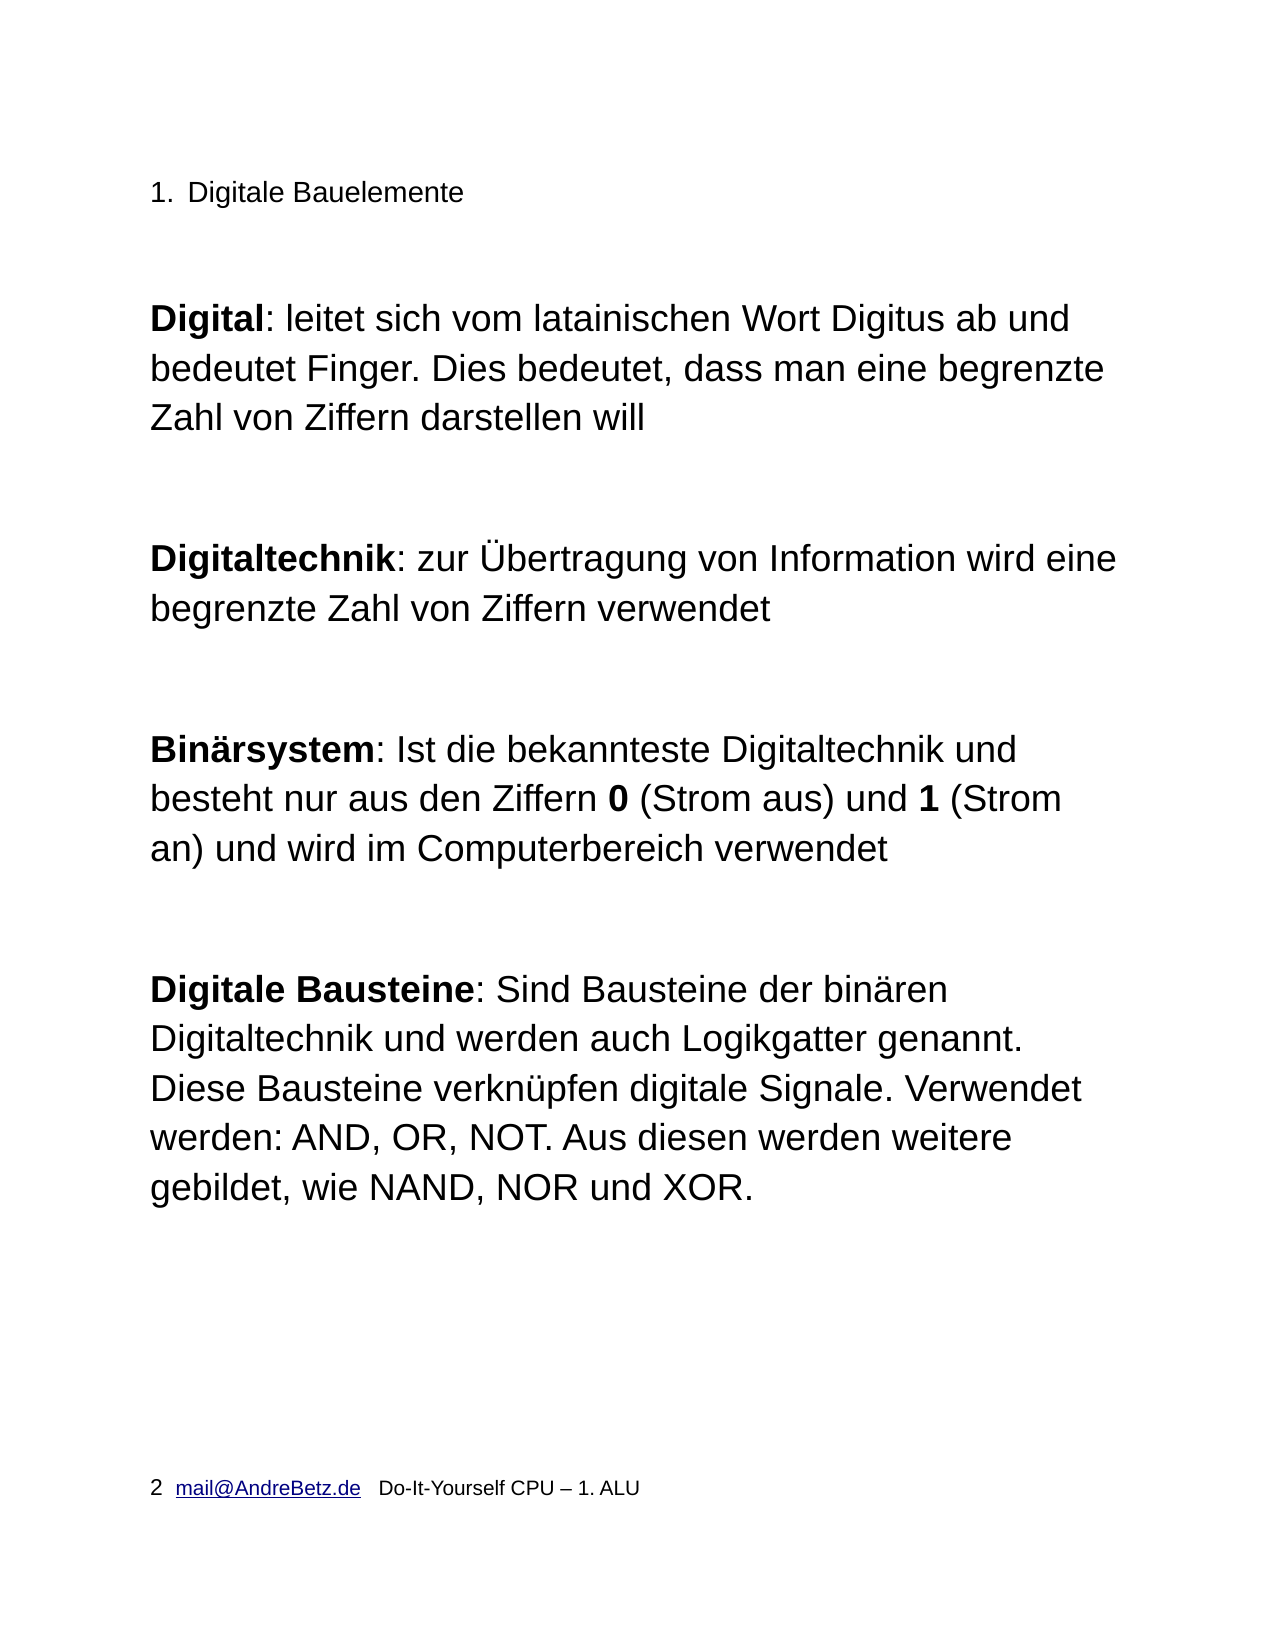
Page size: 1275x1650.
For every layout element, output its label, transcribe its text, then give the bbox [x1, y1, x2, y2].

subtitle Digitale Bauelemente [150, 175, 1125, 208]
text Digitaltechnik: zur Übertragung von Information wird eine begrenzte Zahl von Ziffern verwendet [150, 536, 1125, 629]
text Digital: leitet sich vom latainischen Wort Digitus ab und bedeutet Finger. Dies bedeutet, dass man eine begrenzte Zahl von Ziffern darstellen will [150, 296, 1125, 439]
text Digitale Bausteine: Sind Bausteine der binären Digitaltechnik und werden auch Logikgatter genannt. Diese Bausteine verknüpfen digitale Signale. Verwendet werden: AND, OR, NOT. Aus diesen werden weitere gebildet, wie NAND, NOR und XOR. [150, 967, 1125, 1208]
text Binärsystem: Ist die bekannteste Digitaltechnik und besteht nur aus den Ziffern 0 (Strom aus) und 1 (Strom an) und wird im Computerbereich verwendet [150, 727, 1125, 869]
